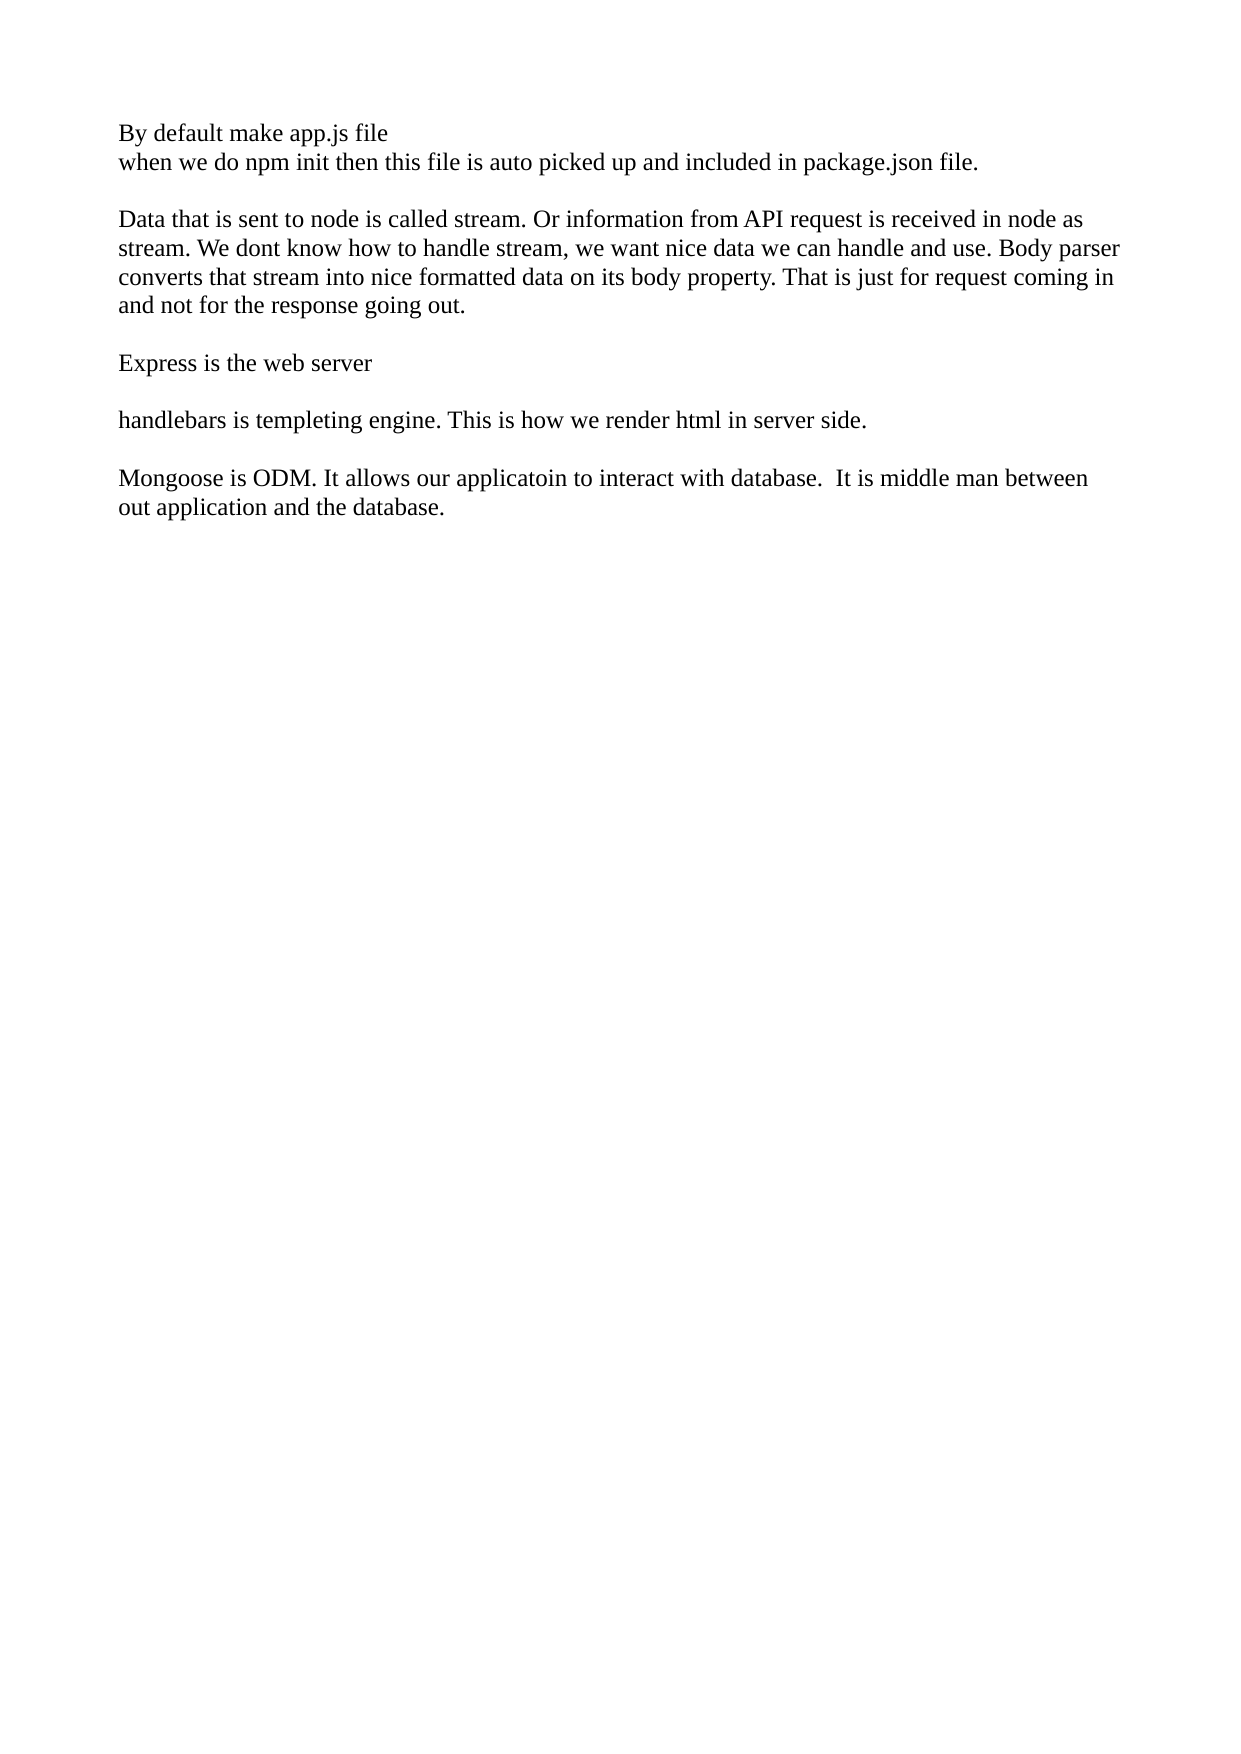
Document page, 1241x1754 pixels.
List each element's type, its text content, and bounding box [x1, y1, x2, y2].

text when we do npm init then this file is auto picked up and included in package.json file. [118, 147, 1122, 176]
text Express is the web server [118, 348, 1122, 377]
text By default make app.js file [118, 118, 1122, 147]
text Mongoose is ODM. It allows our applicatoin to interact with database. It is middle man between out application and the database. [118, 463, 1122, 521]
text handlebars is templeting engine. This is how we render html in server side. [118, 406, 1122, 434]
text Data that is sent to node is called stream. Or information from API request is received in node as stream. We dont know how to handle stream, we want nice data we can handle and use. Body parser converts that stream into nice formatted data on its body property. That is just for request coming in and not for the response going out. [118, 204, 1122, 319]
